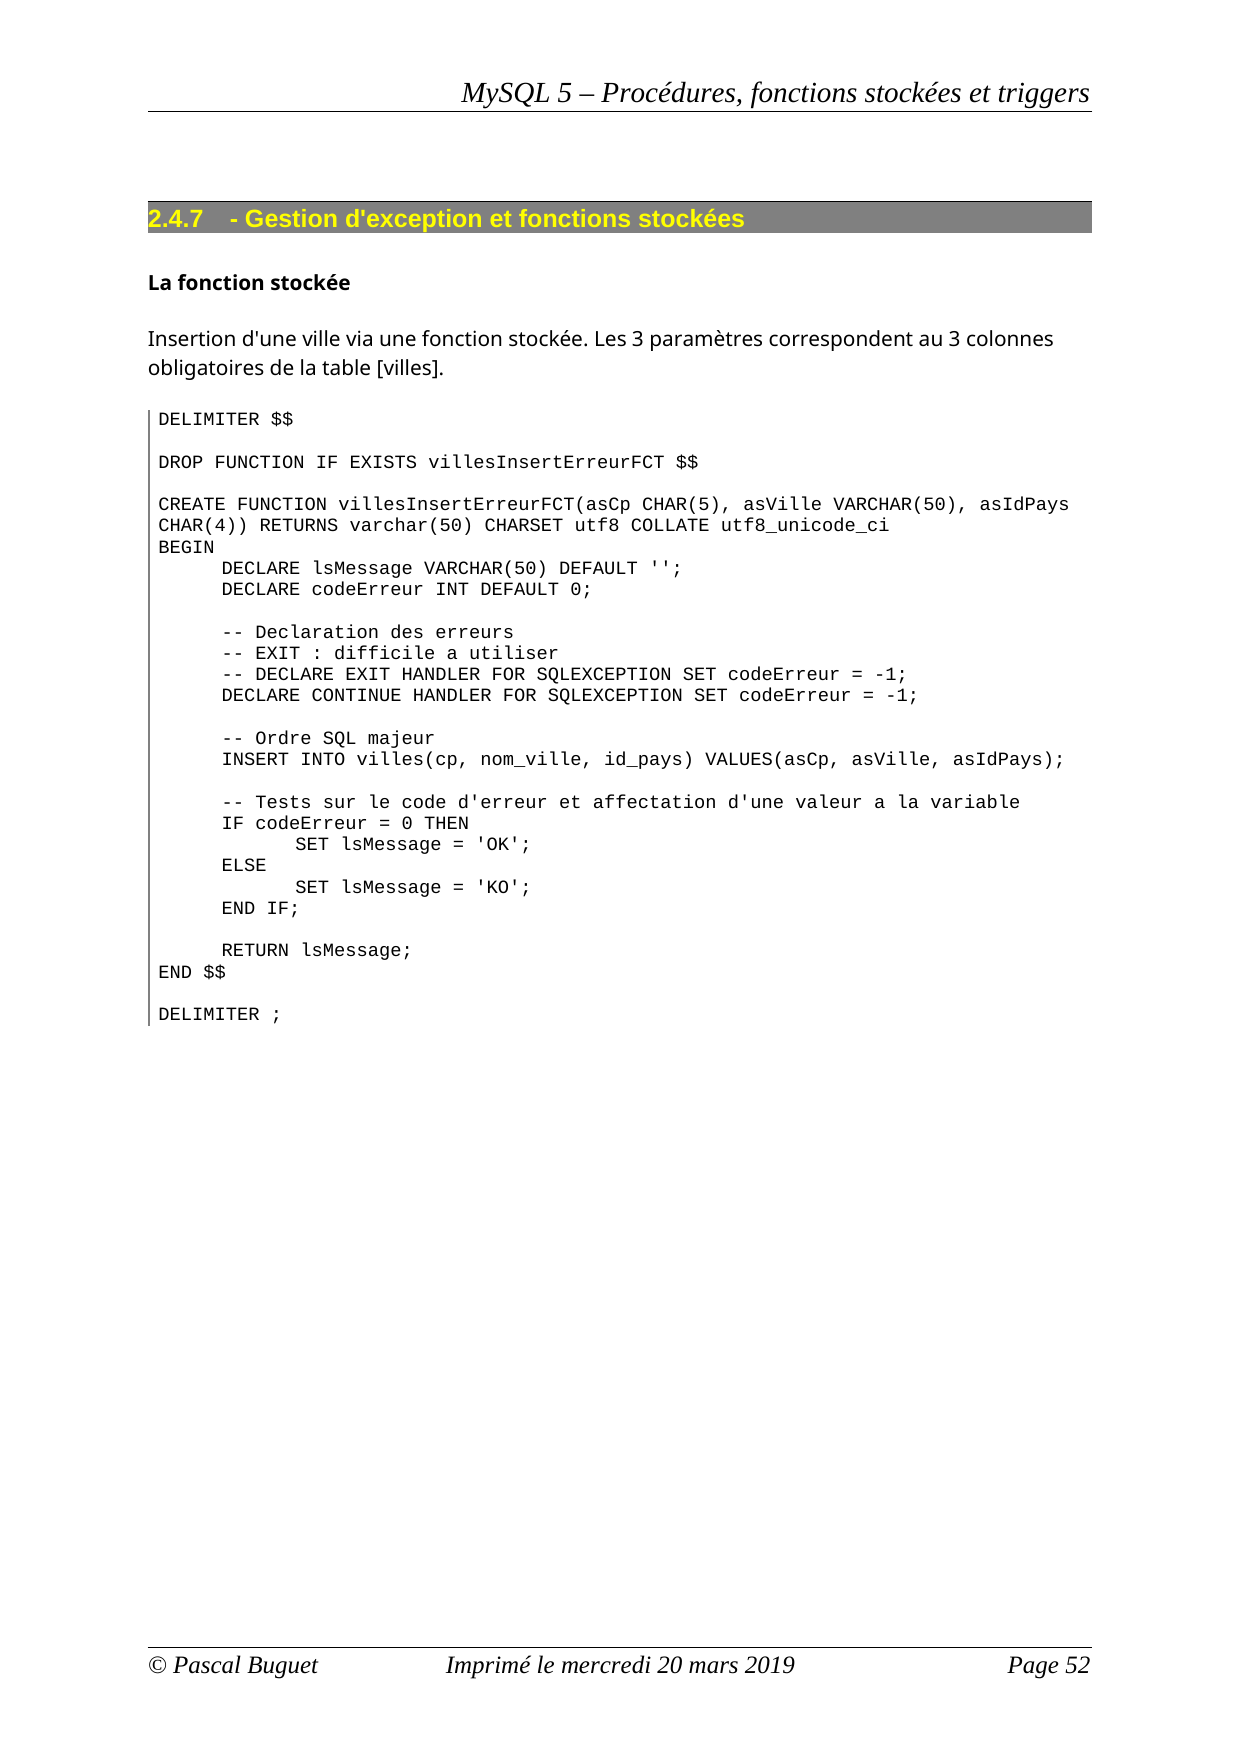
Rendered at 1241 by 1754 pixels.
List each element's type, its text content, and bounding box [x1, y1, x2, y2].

text -- DECLARE EXIT HANDLER FOR SQLEXCEPTION SET codeErreur = -1; [150, 665, 1092, 686]
text DELIMITER ; [150, 1005, 1092, 1026]
text -- EXIT : difficile a utiliser [150, 644, 1092, 665]
text DROP FUNCTION IF EXISTS villesInsertErreurFCT $$ [150, 452, 1092, 474]
text END IF; [150, 899, 1092, 920]
text SET lsMessage = 'KO'; [150, 877, 1092, 899]
text BEGIN [150, 537, 1092, 559]
text RETURN lsMessage; [150, 941, 1092, 962]
text Insertion d'une ville via une fonction stockée. Les 3 paramètres correspondent au 3 colonnes obligatoires de la table [villes]. [148, 324, 1092, 381]
subtitle - Gestion d'exception et fonctions stockées [148, 202, 1092, 233]
text ELSE [150, 856, 1092, 877]
text -- Declaration des erreurs [150, 622, 1092, 644]
text -- Ordre SQL majeur [150, 729, 1092, 750]
text CREATE FUNCTION villesInsertErreurFCT(asCp CHAR(5), asVille VARCHAR(50), asIdPays CHAR(4)) RETURNS varchar(50) CHARSET utf8 COLLATE utf8_unicode_ci [150, 495, 1092, 537]
text DECLARE codeErreur INT DEFAULT 0; [150, 580, 1092, 601]
text SET lsMessage = 'OK'; [150, 835, 1092, 856]
text -- Tests sur le code d'erreur et affectation d'une valeur a la variable [150, 792, 1092, 814]
text DECLARE CONTINUE HANDLER FOR SQLEXCEPTION SET codeErreur = -1; [150, 686, 1092, 707]
text DELIMITER $$ [150, 410, 1092, 431]
text INSERT INTO villes(cp, nom_ville, id_pays) VALUES(asCp, asVille, asIdPays); [150, 750, 1092, 771]
text La fonction stockée [148, 268, 1092, 296]
text END $$ [150, 962, 1092, 984]
text IF codeErreur = 0 THEN [150, 814, 1092, 835]
text DECLARE lsMessage VARCHAR(50) DEFAULT ''; [150, 559, 1092, 580]
